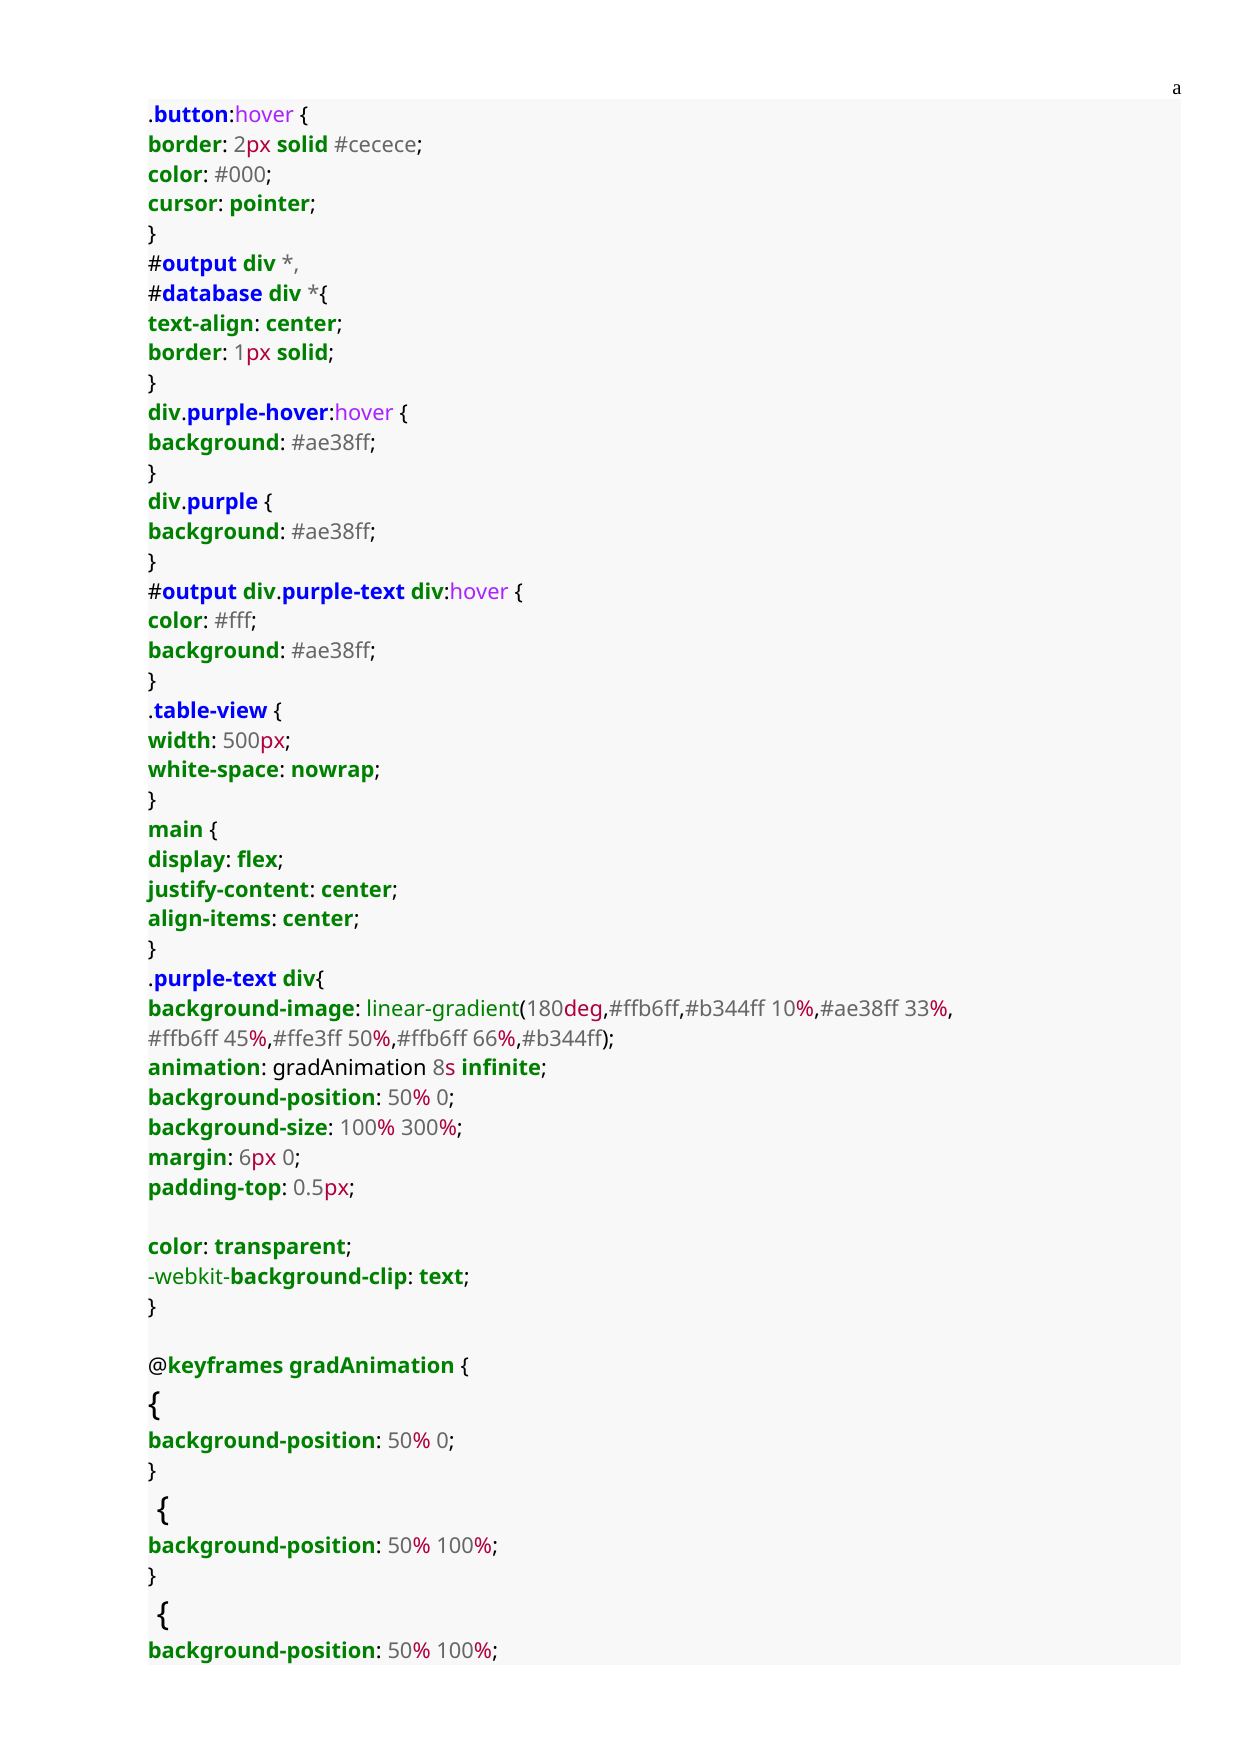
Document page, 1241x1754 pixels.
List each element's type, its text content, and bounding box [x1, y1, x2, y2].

text { [148, 1590, 1181, 1635]
text background: #ae38ff; [148, 427, 1181, 457]
text padding-top: 0.5px; [148, 1172, 1181, 1201]
text #ffb6ff 45%,#ffe3ff 50%,#ffb6ff 66%,#b344ff); [148, 1023, 1181, 1052]
text #output div *, [148, 248, 1181, 278]
text } [148, 1291, 1181, 1320]
text -webkit-background-clip: text; [148, 1261, 1181, 1291]
text { [148, 1485, 1181, 1530]
text cursor: pointer; [148, 188, 1181, 218]
text } [148, 367, 1181, 397]
text } [148, 218, 1181, 248]
text margin: 6px 0; [148, 1142, 1181, 1172]
text #output div.purple-text div:hover { [148, 576, 1181, 606]
text background-position: 50% 0; [148, 1082, 1181, 1112]
text div.purple-hover:hover { [148, 397, 1181, 427]
text } [148, 1455, 1181, 1485]
text justify-content: center; [148, 874, 1181, 903]
text .table-view { [148, 695, 1181, 725]
text display: flex; [148, 844, 1181, 874]
text border: 1px solid; [148, 337, 1181, 367]
text .purple-text div{ [148, 963, 1181, 993]
text @keyframes gradAnimation { [148, 1350, 1181, 1380]
text animation: gradAnimation 8s infinite; [148, 1052, 1181, 1082]
text color: #fff; [148, 606, 1181, 635]
text align-items: center; [148, 903, 1181, 933]
text } [148, 784, 1181, 814]
text #database div *{ [148, 278, 1181, 308]
text main { [148, 814, 1181, 844]
text color: #000; [148, 159, 1181, 188]
text div.purple { [148, 486, 1181, 516]
text { [148, 1380, 1181, 1425]
text background-position: 50% 100%; [148, 1635, 1181, 1665]
text } [148, 457, 1181, 486]
text white-space: nowrap; [148, 754, 1181, 784]
text } [148, 665, 1181, 695]
text color: transparent; [148, 1231, 1181, 1261]
text background-position: 50% 0; [148, 1425, 1181, 1455]
text } [148, 933, 1181, 963]
text background: #ae38ff; [148, 635, 1181, 665]
text background: #ae38ff; [148, 516, 1181, 546]
text .button:hover { [148, 99, 1181, 129]
text background-size: 100% 300%; [148, 1112, 1181, 1142]
text } [148, 546, 1181, 576]
text background-image: linear-gradient(180deg,#ffb6ff,#b344ff 10%,#ae38ff 33%, [148, 993, 1181, 1023]
text } [148, 1560, 1181, 1590]
text background-position: 50% 100%; [148, 1530, 1181, 1560]
text border: 2px solid #cecece; [148, 129, 1181, 159]
text text-align: center; [148, 308, 1181, 337]
text width: 500px; [148, 725, 1181, 754]
